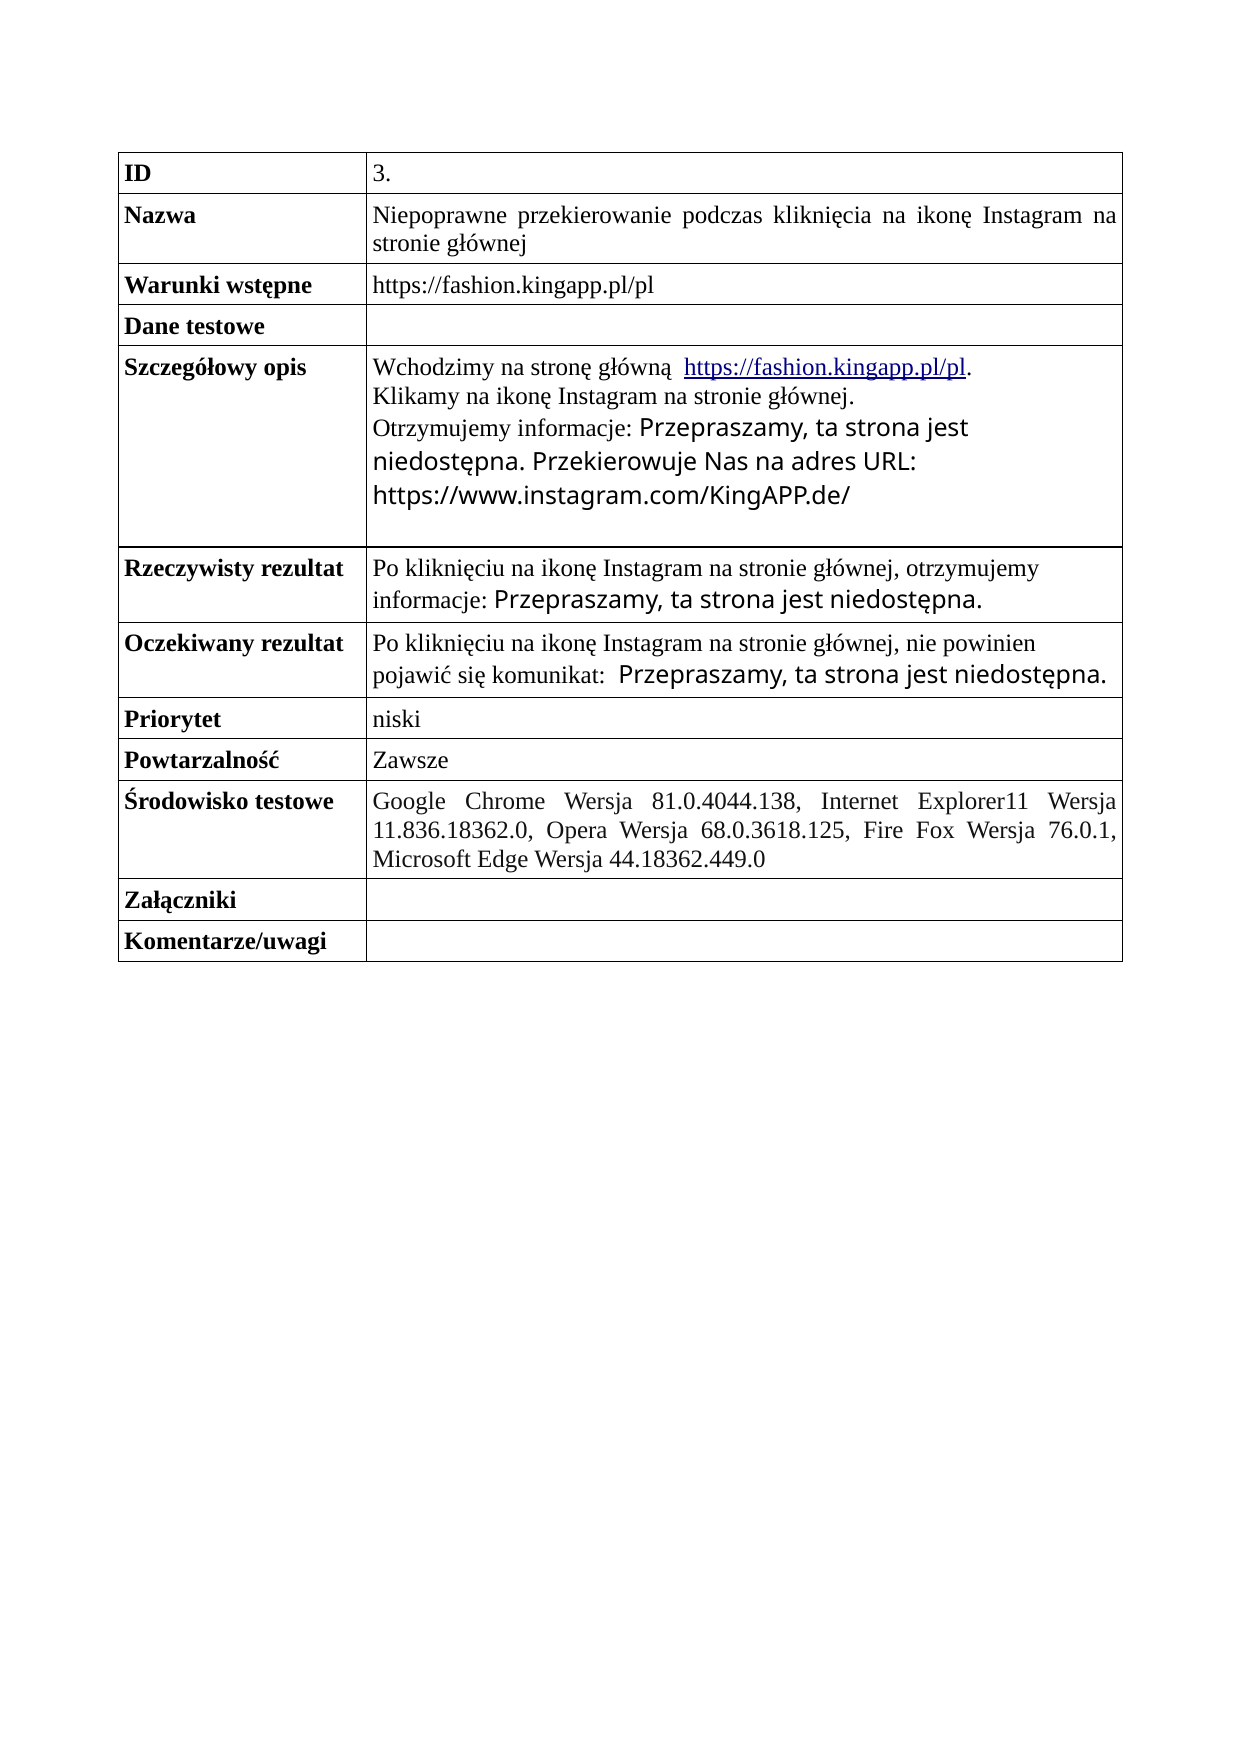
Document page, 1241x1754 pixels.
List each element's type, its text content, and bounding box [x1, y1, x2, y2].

table_cell Niepoprawne przekierowanie podczas kliknięcia na ikonę Instagram na stronie głównej [367, 194, 1122, 263]
table_header 3. [367, 153, 1122, 193]
table_cell Priorytet [119, 698, 366, 738]
table_cell Google Chrome Wersja 81.0.4044.138, Internet Explorer11 Wersja 11.836.18362.0, Opera Wersja 68.0.3618.125, Fire Fox Wersja 76.0.1, Microsoft Edge Wersja 44.18362.449.0 [367, 781, 1122, 878]
table_cell Komentarze/uwagi [119, 921, 366, 961]
table_cell https://fashion.kingapp.pl/pl [367, 264, 1122, 304]
table_cell Rzeczywisty rezultat [119, 548, 366, 622]
table_cell Dane testowe [119, 305, 366, 345]
table_cell [367, 921, 1122, 961]
table_cell [367, 879, 1122, 919]
table_cell Załączniki [119, 879, 366, 919]
table_cell Środowisko testowe [119, 781, 366, 878]
table_cell [367, 305, 1122, 345]
table_cell Wchodzimy na stronę główną https://fashion.kingapp.pl/pl. Klikamy na ikonę Instagram na stronie głównej. Otrzymujemy informacje: Przepraszamy, ta strona jest niedostępna. Przekierowuje Nas na adres URL: https://www.instagram.com/KingAPP.de/ [367, 346, 1122, 546]
table_cell Po kliknięciu na ikonę Instagram na stronie głównej, otrzymujemy informacje: Przepraszamy, ta strona jest niedostępna. [367, 548, 1122, 622]
table_cell Po kliknięciu na ikonę Instagram na stronie głównej, nie powinien pojawić się komunikat: Przepraszamy, ta strona jest niedostępna. [367, 623, 1122, 697]
table_cell Nazwa [119, 194, 366, 263]
table_cell Powtarzalność [119, 739, 366, 779]
table_header ID [119, 153, 366, 193]
table_cell Zawsze [367, 739, 1122, 779]
table_cell niski [367, 698, 1122, 738]
table_cell Warunki wstępne [119, 264, 366, 304]
table_cell Oczekiwany rezultat [119, 623, 366, 697]
table_cell Szczegółowy opis [119, 346, 366, 546]
